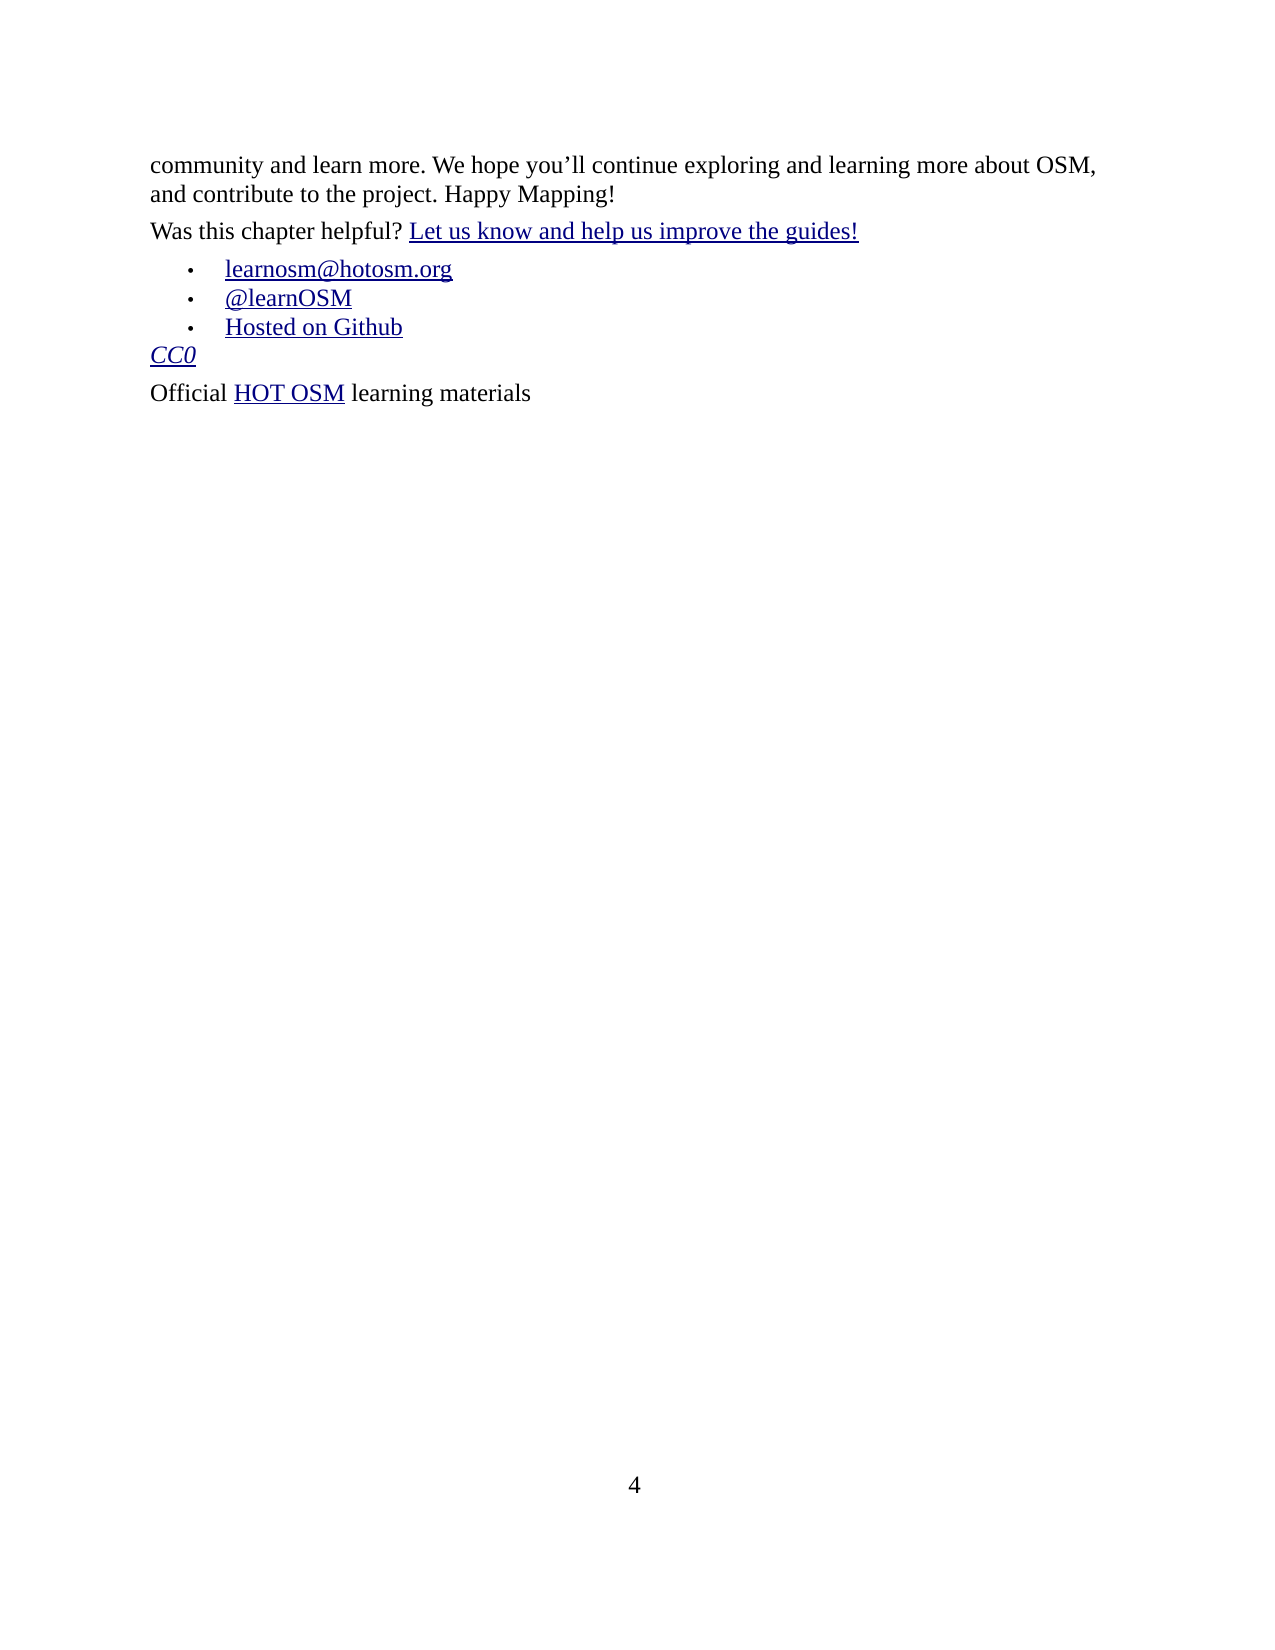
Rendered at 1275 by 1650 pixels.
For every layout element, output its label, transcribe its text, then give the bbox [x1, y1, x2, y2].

list @learnOSM [187, 283, 1125, 312]
list Hosted on Github [187, 312, 1125, 340]
text Official HOT OSM learning materials [150, 378, 1125, 407]
text Was this chapter helpful? Let us know and help us improve the guides! [150, 216, 1125, 245]
text CC0 [150, 340, 1125, 369]
list learnosm@hotosm.org [187, 254, 1125, 283]
text community and learn more. We hope you’ll continue exploring and learning more about OSM, and contribute to the project. Happy Mapping! [150, 150, 1125, 207]
